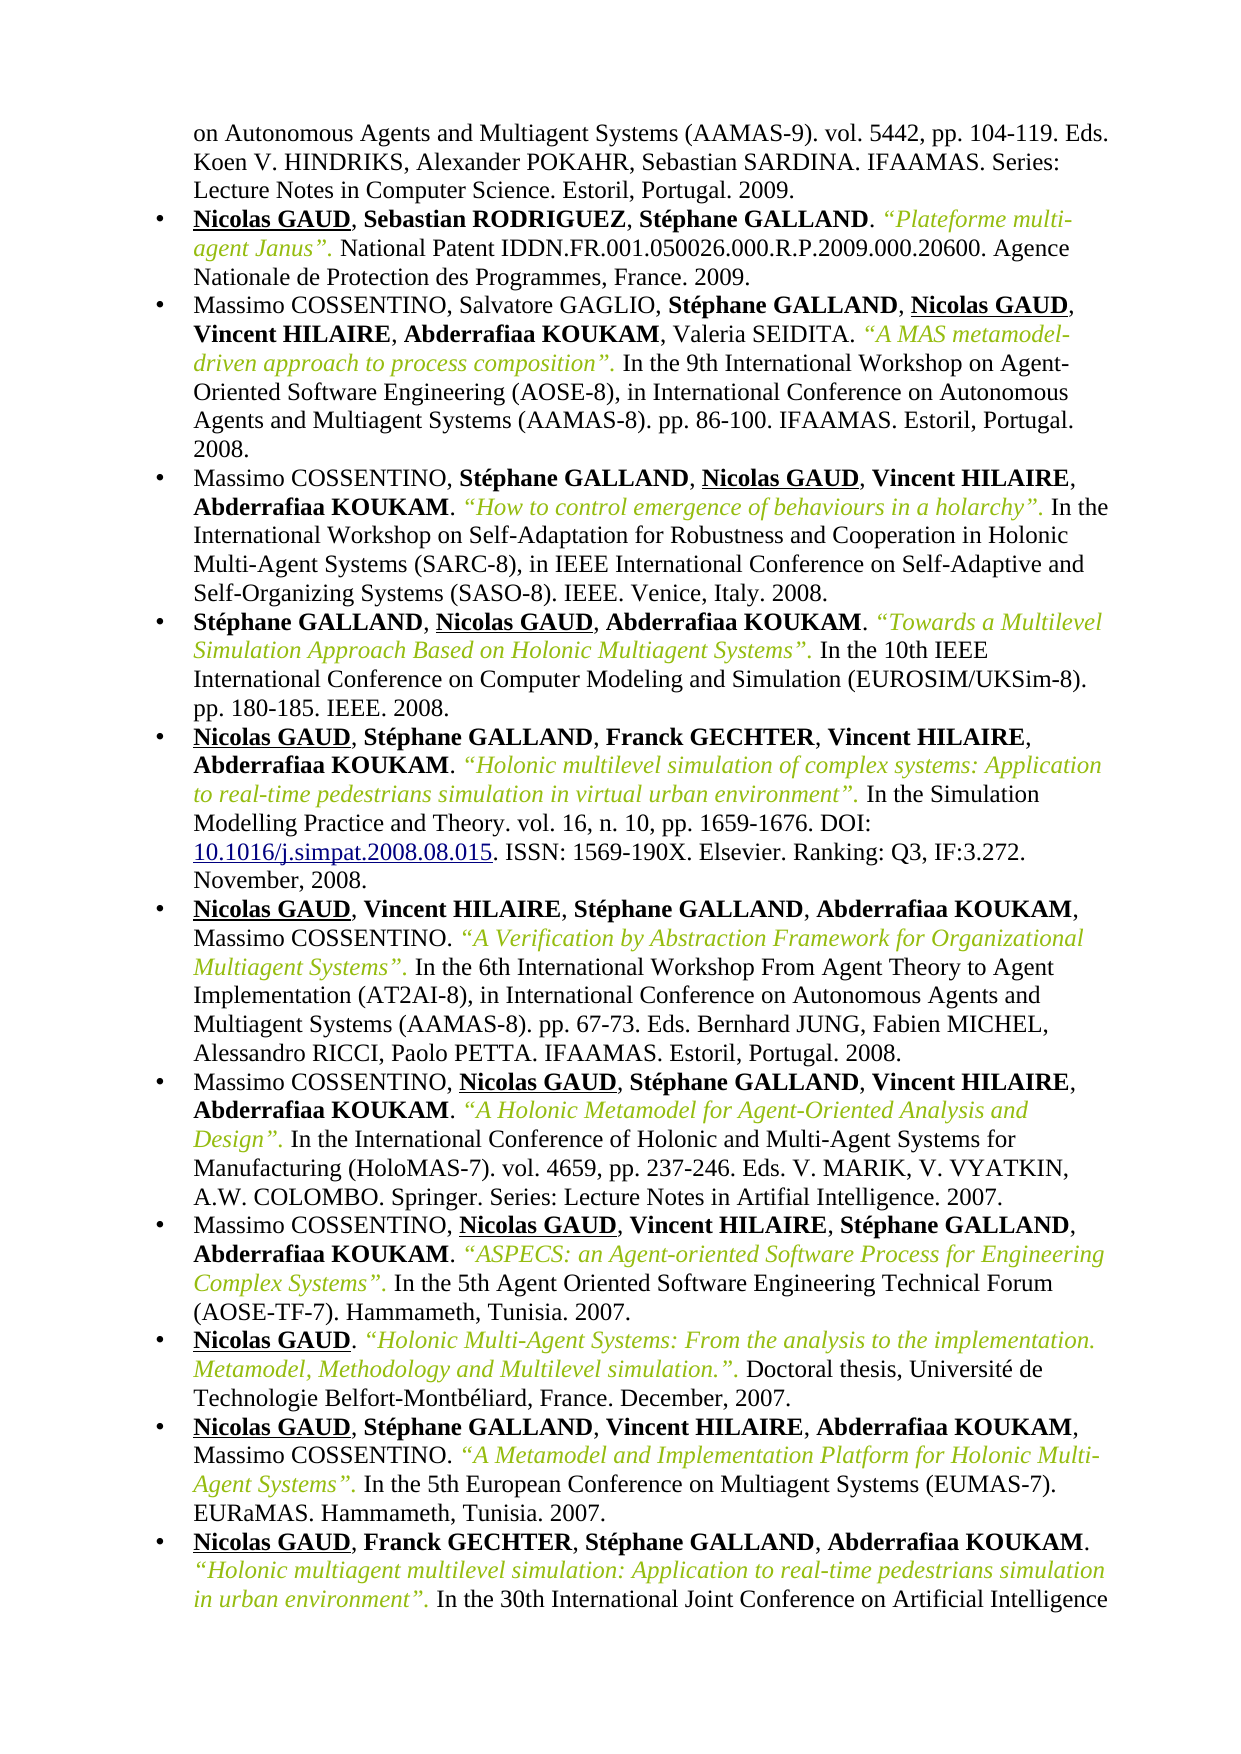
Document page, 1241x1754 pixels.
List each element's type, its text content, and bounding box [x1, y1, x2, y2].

list Nicolas GAUD, Stéphane GALLAND, Franck GECHTER, Vincent HILAIRE, Abderrafiaa KOUKAM. “Holonic multilevel simulation of complex systems: Application to real-time pedestrians simulation in virtual urban environment”. In the Simulation Modelling Practice and Theory. vol. 16, n. 10, pp. 1659-1676. DOI: 10.1016/j.simpat.2008.08.015. ISSN: 1569-190X. Elsevier. Ranking: Q3, IF:3.272. November, 2008. [156, 722, 1122, 894]
list Massimo COSSENTINO, Nicolas GAUD, Stéphane GALLAND, Vincent HILAIRE, Abderrafiaa KOUKAM. “A Holonic Metamodel for Agent-Oriented Analysis and Design”. In the International Conference of Holonic and Multi-Agent Systems for Manufacturing (HoloMAS-7). vol. 4659, pp. 237-246. Eds. V. MARIK, V. VYATKIN, A.W. COLOMBO. Springer. Series: Lecture Notes in Artifial Intelligence. 2007. [156, 1067, 1122, 1211]
list Massimo COSSENTINO, Stéphane GALLAND, Nicolas GAUD, Vincent HILAIRE, Abderrafiaa KOUKAM. “How to control emergence of behaviours in a holarchy”. In the International Workshop on Self-Adaptation for Robustness and Cooperation in Holonic Multi-Agent Systems (SARC-8), in IEEE International Conference on Self-Adaptive and Self-Organizing Systems (SASO-8). IEEE. Venice, Italy. 2008. [156, 463, 1122, 607]
list Nicolas GAUD, Stéphane GALLAND, Vincent HILAIRE, Abderrafiaa KOUKAM, Massimo COSSENTINO. “A Metamodel and Implementation Platform for Holonic Multi-Agent Systems”. In the 5th European Conference on Multiagent Systems (EUMAS-7). EURaMAS. Hammameth, Tunisia. 2007. [156, 1412, 1122, 1527]
list Massimo COSSENTINO, Nicolas GAUD, Vincent HILAIRE, Stéphane GALLAND, Abderrafiaa KOUKAM. “ASPECS: an Agent-oriented Software Process for Engineering Complex Systems”. In the 5th Agent Oriented Software Engineering Technical Forum (AOSE-TF-7). Hammameth, Tunisia. 2007. [156, 1211, 1122, 1326]
list Massimo COSSENTINO, Salvatore GAGLIO, Stéphane GALLAND, Nicolas GAUD, Vincent HILAIRE, Abderrafiaa KOUKAM, Valeria SEIDITA. “A MAS metamodel-driven approach to process composition”. In the 9th International Workshop on Agent-Oriented Software Engineering (AOSE-8), in International Conference on Autonomous Agents and Multiagent Systems (AAMAS-8). pp. 86-100. IFAAMAS. Estoril, Portugal. 2008. [156, 291, 1122, 463]
list Nicolas GAUD, Sebastian RODRIGUEZ, Stéphane GALLAND. “Plateforme multi-agent Janus”. National Patent IDDN.FR.001.050026.000.R.P.2009.000.20600. Agence Nationale de Protection des Programmes, France. 2009. [156, 204, 1122, 291]
list Nicolas GAUD, Vincent HILAIRE, Stéphane GALLAND, Abderrafiaa KOUKAM, Massimo COSSENTINO. “A Verification by Abstraction Framework for Organizational Multiagent Systems”. In the 6th International Workshop From Agent Theory to Agent Implementation (AT2AI-8), in International Conference on Autonomous Agents and Multiagent Systems (AAMAS-8). pp. 67-73. Eds. Bernhard JUNG, Fabien MICHEL, Alessandro RICCI, Paolo PETTA. IFAAMAS. Estoril, Portugal. 2008. [156, 894, 1122, 1067]
list Nicolas GAUD, Franck GECHTER, Stéphane GALLAND, Abderrafiaa KOUKAM. “Holonic multiagent multilevel simulation: Application to real-time pedestrians simulation in urban environment”. In the 30th International Joint Conference on Artificial Intelligence [156, 1527, 1122, 1613]
list on Autonomous Agents and Multiagent Systems (AAMAS-9). vol. 5442, pp. 104-119. Eds. Koen V. HINDRIKS, Alexander POKAHR, Sebastian SARDINA. IFAAMAS. Series: Lecture Notes in Computer Science. Estoril, Portugal. 2009. [156, 118, 1122, 204]
list Stéphane GALLAND, Nicolas GAUD, Abderrafiaa KOUKAM. “Towards a Multilevel Simulation Approach Based on Holonic Multiagent Systems”. In the 10th IEEE International Conference on Computer Modeling and Simulation (EUROSIM/UKSim-8). pp. 180-185. IEEE. 2008. [156, 607, 1122, 722]
list Nicolas GAUD. “Holonic Multi-Agent Systems: From the analysis to the implementation. Metamodel, Methodology and Multilevel simulation.”. Doctoral thesis, Université de Technologie Belfort-Montbéliard, France. December, 2007. [156, 1326, 1122, 1412]
